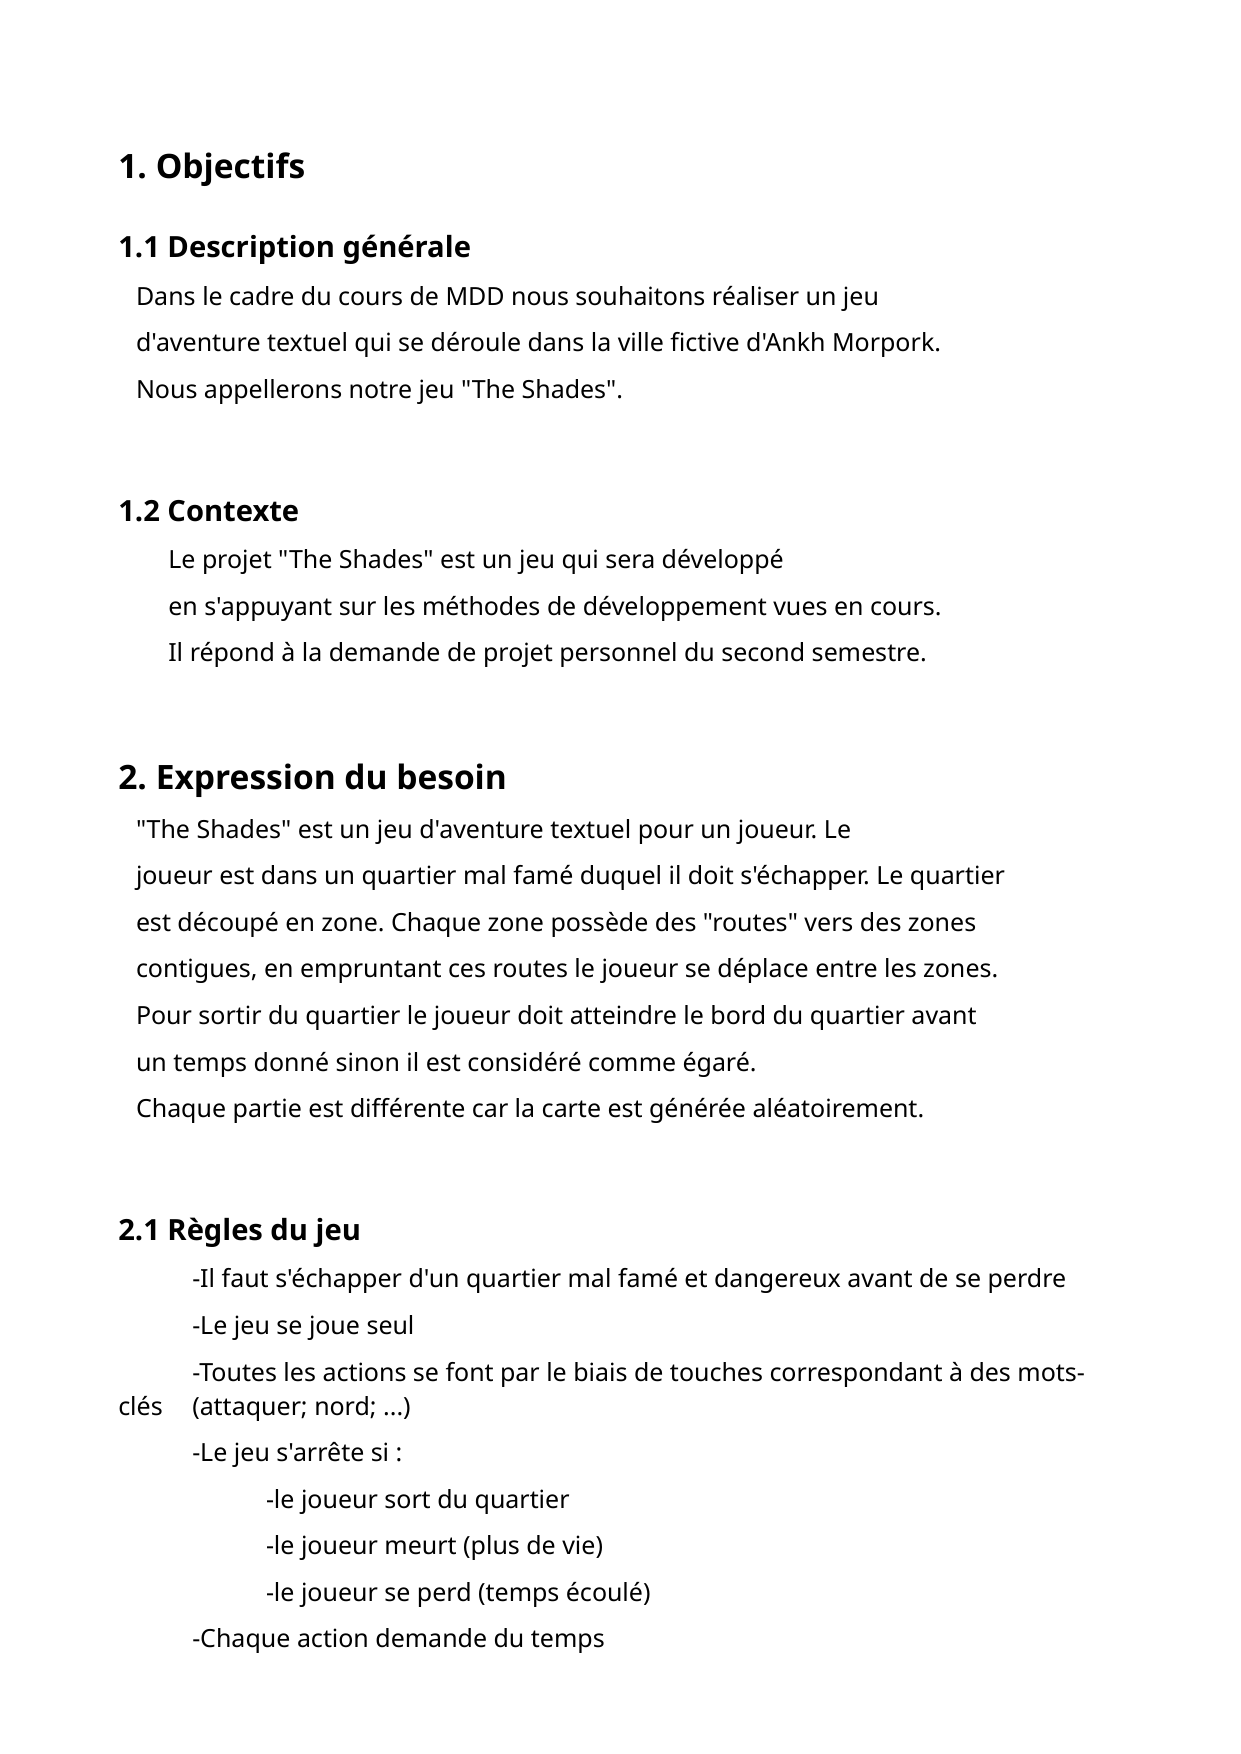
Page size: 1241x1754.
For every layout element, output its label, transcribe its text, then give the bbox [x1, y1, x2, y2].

text un temps donné sinon il est considéré comme égaré. [118, 1044, 1122, 1078]
text Chaque partie est différente car la carte est générée aléatoirement. [118, 1091, 1122, 1125]
text Pour sortir du quartier le joueur doit atteindre le bord du quartier avant [118, 998, 1122, 1032]
subtitle 1. Objectifs [118, 143, 1122, 189]
subtitle 2. Expression du besoin [118, 753, 1122, 799]
text joueur est dans un quartier mal famé duquel il doit s'échapper. Le quartier [118, 858, 1122, 892]
text "The Shades" est un jeu d'aventure textuel pour un joueur. Le [118, 811, 1122, 846]
subtitle 2.1 Règles du jeu [118, 1209, 1122, 1249]
subtitle 1.2 Contexte [118, 490, 1122, 529]
text -Le jeu s'arrête si : [118, 1435, 1122, 1469]
subtitle 1.1 Description générale [118, 226, 1122, 266]
text Nous appellerons notre jeu "The Shades". [118, 372, 1122, 406]
text contigues, en empruntant ces routes le joueur se déplace entre les zones. [118, 951, 1122, 985]
text Le projet "The Shades" est un jeu qui sera développé [118, 542, 1122, 576]
text d'aventure textuel qui se déroule dans la ville fictive d'Ankh Morpork. [118, 325, 1122, 359]
text -le joueur sort du quartier [118, 1481, 1122, 1516]
text Il répond à la demande de projet personnel du second semestre. [118, 635, 1122, 669]
text -Chaque action demande du temps [118, 1621, 1122, 1655]
text -Toutes les actions se font par le biais de touches correspondant à des mots-clés (attaquer; nord; ...) [118, 1354, 1122, 1422]
text -le joueur se perd (temps écoulé) [118, 1574, 1122, 1609]
text est découpé en zone. Chaque zone possède des "routes" vers des zones [118, 904, 1122, 939]
text -Le jeu se joue seul [118, 1308, 1122, 1342]
text Dans le cadre du cours de MDD nous souhaitons réaliser un jeu [118, 278, 1122, 313]
text -Il faut s'échapper d'un quartier mal famé et dangereux avant de se perdre [118, 1261, 1122, 1295]
text en s'appuyant sur les méthodes de développement vues en cours. [118, 588, 1122, 623]
text -le joueur meurt (plus de vie) [118, 1528, 1122, 1562]
